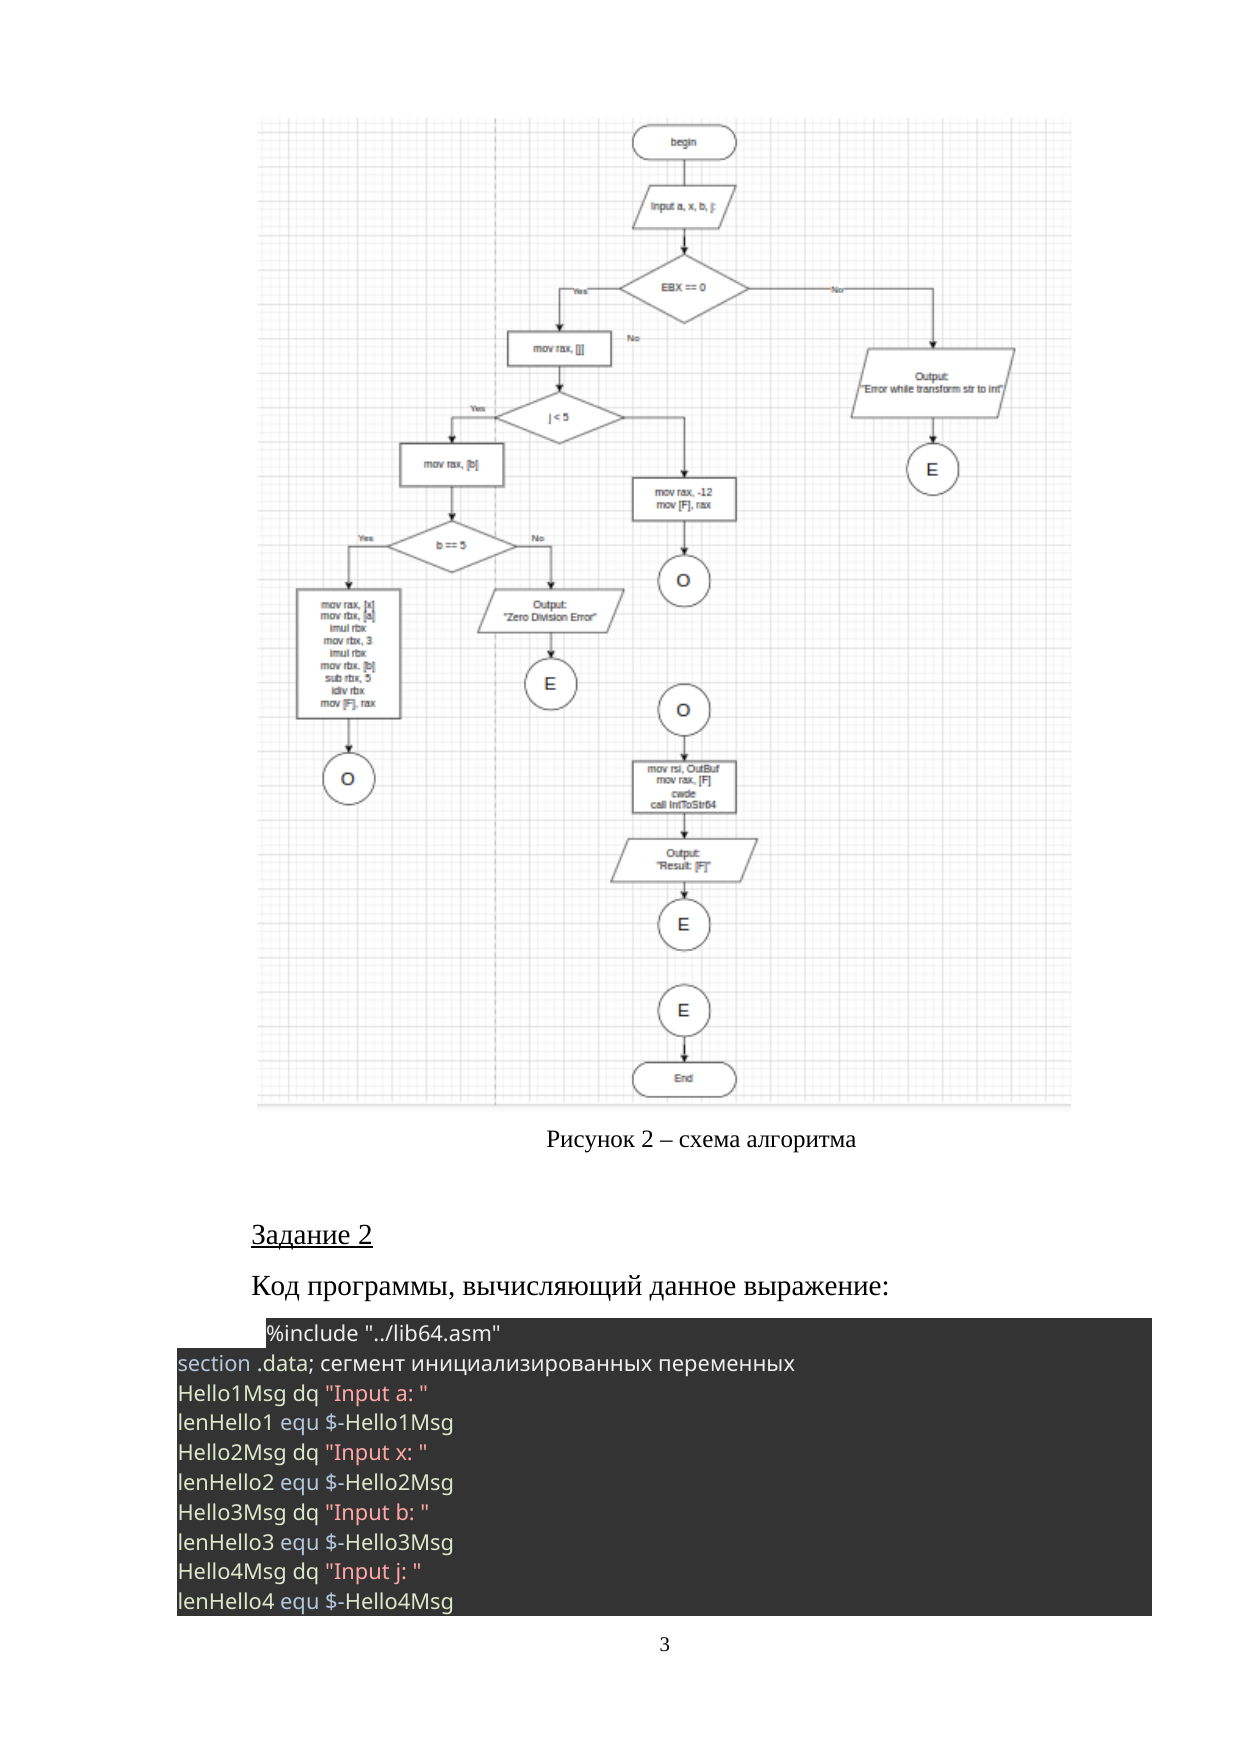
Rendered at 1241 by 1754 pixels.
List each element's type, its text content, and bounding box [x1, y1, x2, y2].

text Hello2Msg dq "Input x: " [177, 1437, 1152, 1467]
text Hello1Msg dq "Input a: " [177, 1377, 1152, 1407]
text lenHello4 equ $-Hello4Msg [177, 1586, 1152, 1616]
text section .data; сегмент инициализированных переменных [177, 1348, 1152, 1377]
text Задание 2 [177, 1217, 1152, 1251]
text Код программы, вычисляющий данное выражение: [177, 1268, 1152, 1301]
text Hello3Msg dq "Input b: " [177, 1497, 1152, 1526]
text lenHello3 equ $-Hello3Msg [177, 1526, 1152, 1556]
text Hello4Msg dq "Input j: " [177, 1556, 1152, 1586]
text Рисунок 2 – схема алгоритма [177, 154, 1152, 1153]
text lenHello2 equ $-Hello2Msg [177, 1467, 1152, 1497]
picture [257, 118, 1072, 1112]
text lenHello1 equ $-Hello1Msg [177, 1407, 1152, 1437]
text %include "../lib64.asm" [266, 1318, 1152, 1348]
